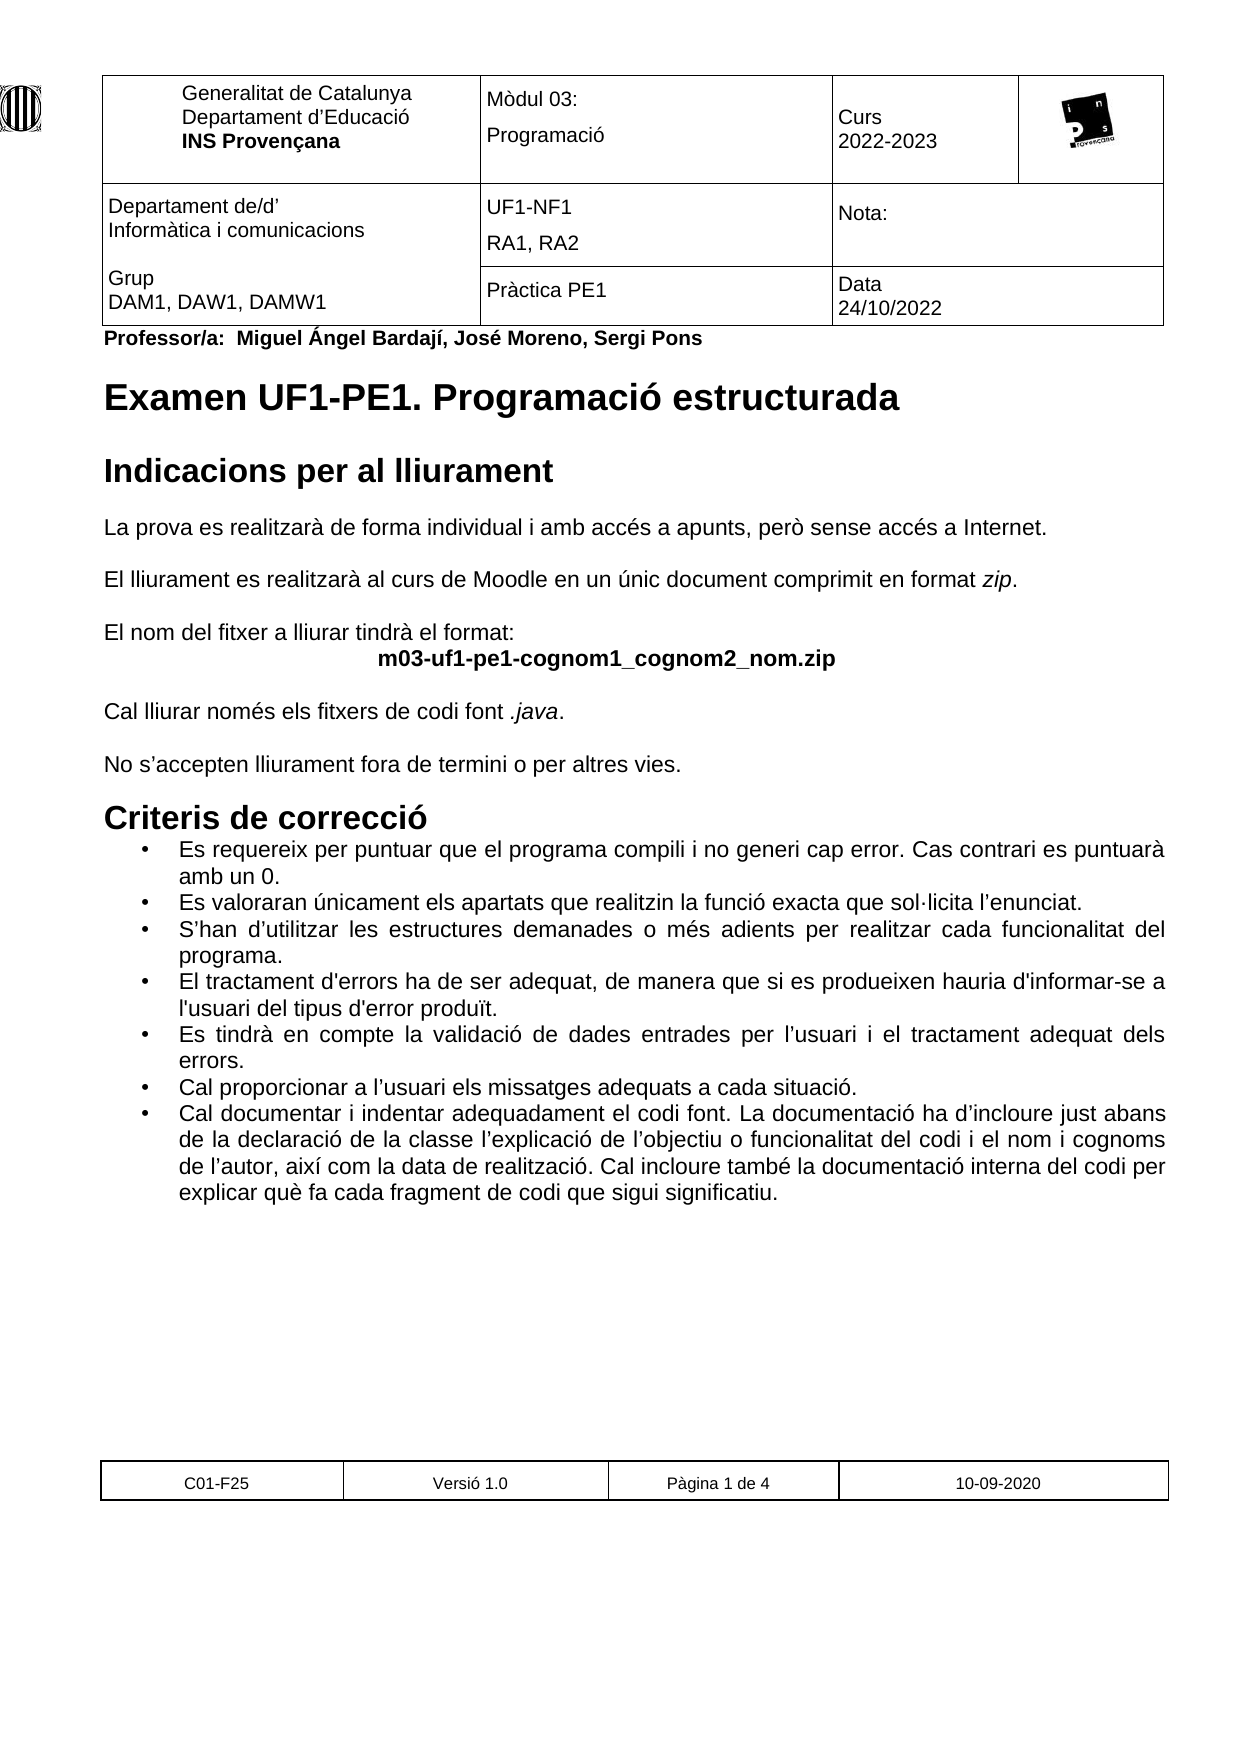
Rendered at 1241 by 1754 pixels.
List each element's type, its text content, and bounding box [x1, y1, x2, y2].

list Cal documentar i indentar adequadament el codi font. La documentació ha d’incloure just abans de la declaració de la classe l’explicació de l’objectiu o funcionalitat del codi i el nom i cognoms de l’autor, així com la data de realització. Cal incloure també la documentació interna del codi per explicar què fa cada fragment de codi que sigui significatiu. [141, 1100, 1167, 1205]
subtitle Examen UF1-PE1. Programació estructurada [103, 375, 1167, 418]
list S’han d’utilitzar les estructures demanades o més adients per realitzar cada funcionalitat del programa. [141, 916, 1167, 968]
list Cal proporcionar a l’usuari els missatges adequats a cada situació. [141, 1074, 1167, 1100]
list Es valoraran únicament els apartats que realitzin la funció exacta que sol·licita l’enunciat. [141, 889, 1167, 916]
subtitle Indicacions per al lliurament [103, 451, 1167, 490]
text m03-uf1-pe1-cognom1_cognom2_nom.zip [103, 645, 1110, 672]
text Cal lliurar només els fitxers de codi font .java. [103, 698, 1110, 724]
text La prova es realitzarà de forma individual i amb accés a apunts, però sense accés a Internet. [103, 514, 1110, 540]
list Es tindrà en compte la validació de dades entrades per l’usuari i el tractament adequat dels errors. [141, 1021, 1167, 1074]
text El nom del fitxer a lliurar tindrà el format: [103, 619, 1110, 645]
list Es requereix per puntuar que el programa compili i no generi cap error. Cas contrari es puntuarà amb un 0. [141, 836, 1167, 889]
text No s’accepten lliurament fora de termini o per altres vies. [103, 751, 1110, 777]
text El lliurament es realitzarà al curs de Moodle en un únic document comprimit en format zip. [103, 566, 1110, 593]
list El tractament d'errors ha de ser adequat, de manera que si es produeixen hauria d'informar-se a l'usuari del tipus d'error produït. [141, 968, 1167, 1021]
subtitle Criteris de correcció [103, 798, 1167, 836]
